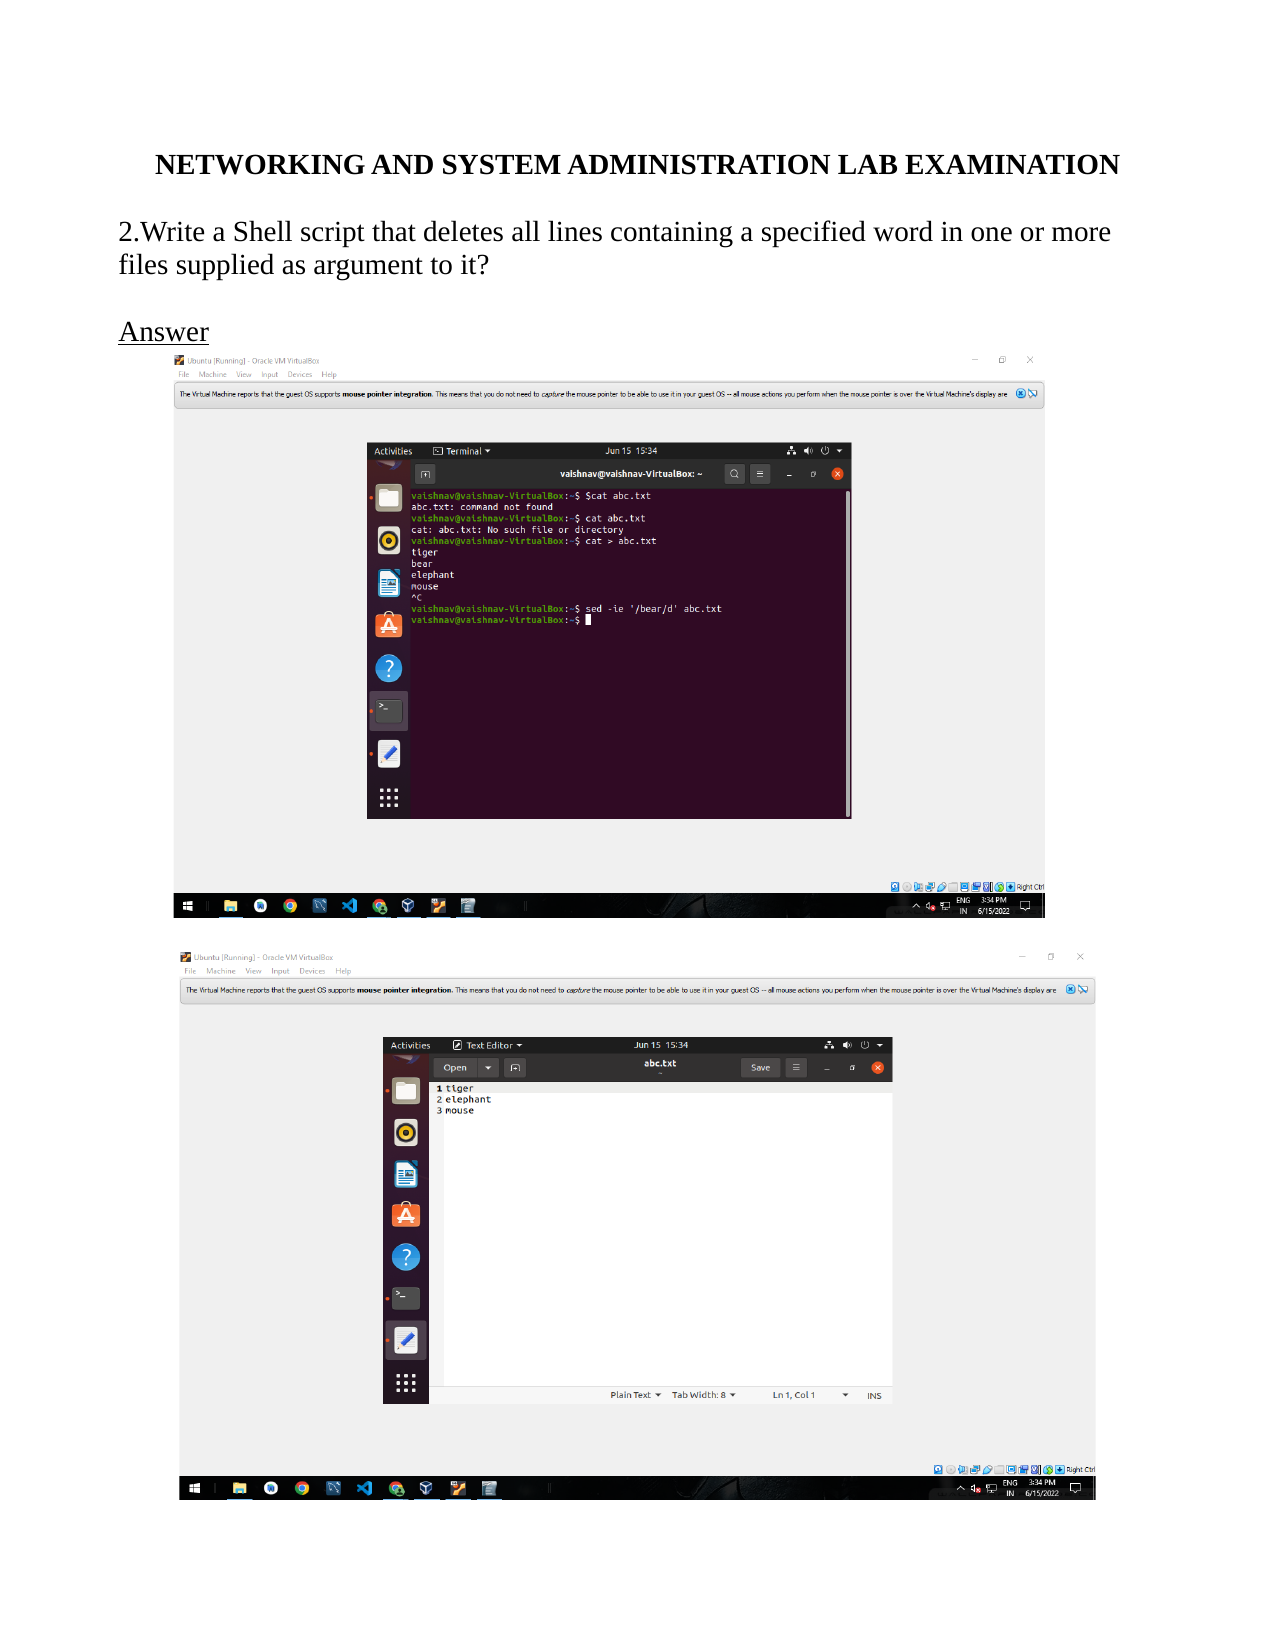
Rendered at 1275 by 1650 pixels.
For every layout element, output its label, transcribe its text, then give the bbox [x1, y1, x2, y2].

text NETWORKING AND SYSTEM ADMINISTRATION LAB EXAMINATION [118, 147, 1157, 180]
text Answer [118, 314, 1157, 348]
text 2.Write a Shell script that deletes all lines containing a specified word in one or more files supplied as argument to it? [118, 214, 1157, 281]
picture [179, 951, 1096, 1500]
picture [173, 353, 1045, 918]
